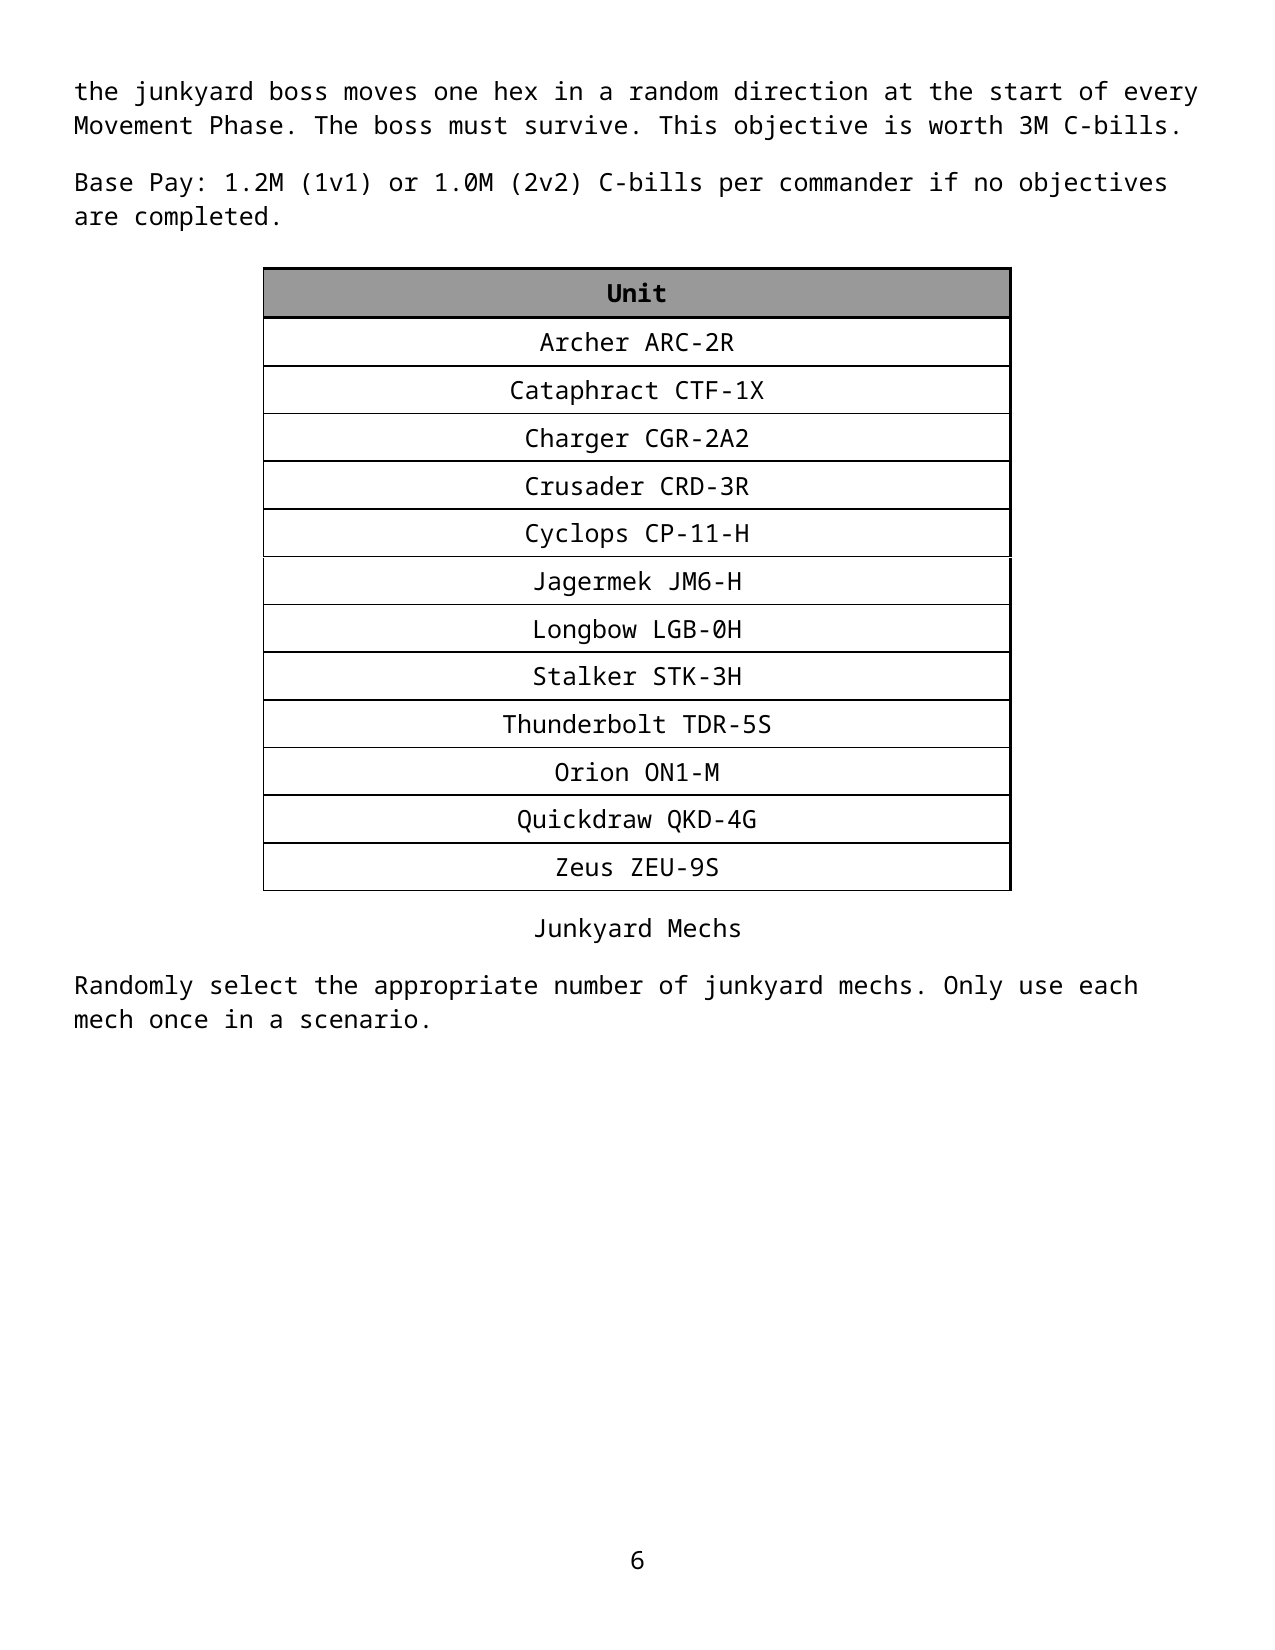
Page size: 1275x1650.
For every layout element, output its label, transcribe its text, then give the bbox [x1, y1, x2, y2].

table_cell Jagermek JM6-H [264, 558, 1009, 604]
table_cell Orion ON1-M [264, 748, 1009, 794]
text Randomly select the appropriate number of junkyard mechs. Only use each mech once in a scenario. [73, 967, 1201, 1036]
table_cell Longbow LGB-0H [264, 605, 1009, 651]
text the junkyard boss moves one hex in a random direction at the start of every Movement Phase. The boss must survive. This objective is worth 3M C-bills. [73, 73, 1201, 142]
table_cell Zeus ZEU-9S [264, 844, 1009, 890]
table_cell Cataphract CTF-1X [264, 367, 1009, 413]
table_cell Crusader CRD-3R [264, 462, 1009, 508]
table_cell Stalker STK-3H [264, 653, 1009, 699]
table_cell Charger CGR-2A2 [264, 414, 1009, 460]
table_cell Archer ARC-2R [264, 319, 1009, 365]
text Base Pay: 1.2M (1v1) or 1.0M (2v2) C-bills per commander if no objectives are completed. [73, 164, 1201, 232]
table_cell Thunderbolt TDR-5S [264, 701, 1009, 747]
text Junkyard Mechs [73, 911, 1201, 945]
table_cell Quickdraw QKD-4G [264, 796, 1009, 842]
table_header Unit [264, 270, 1009, 316]
table_cell Cyclops CP-11-H [264, 510, 1009, 556]
